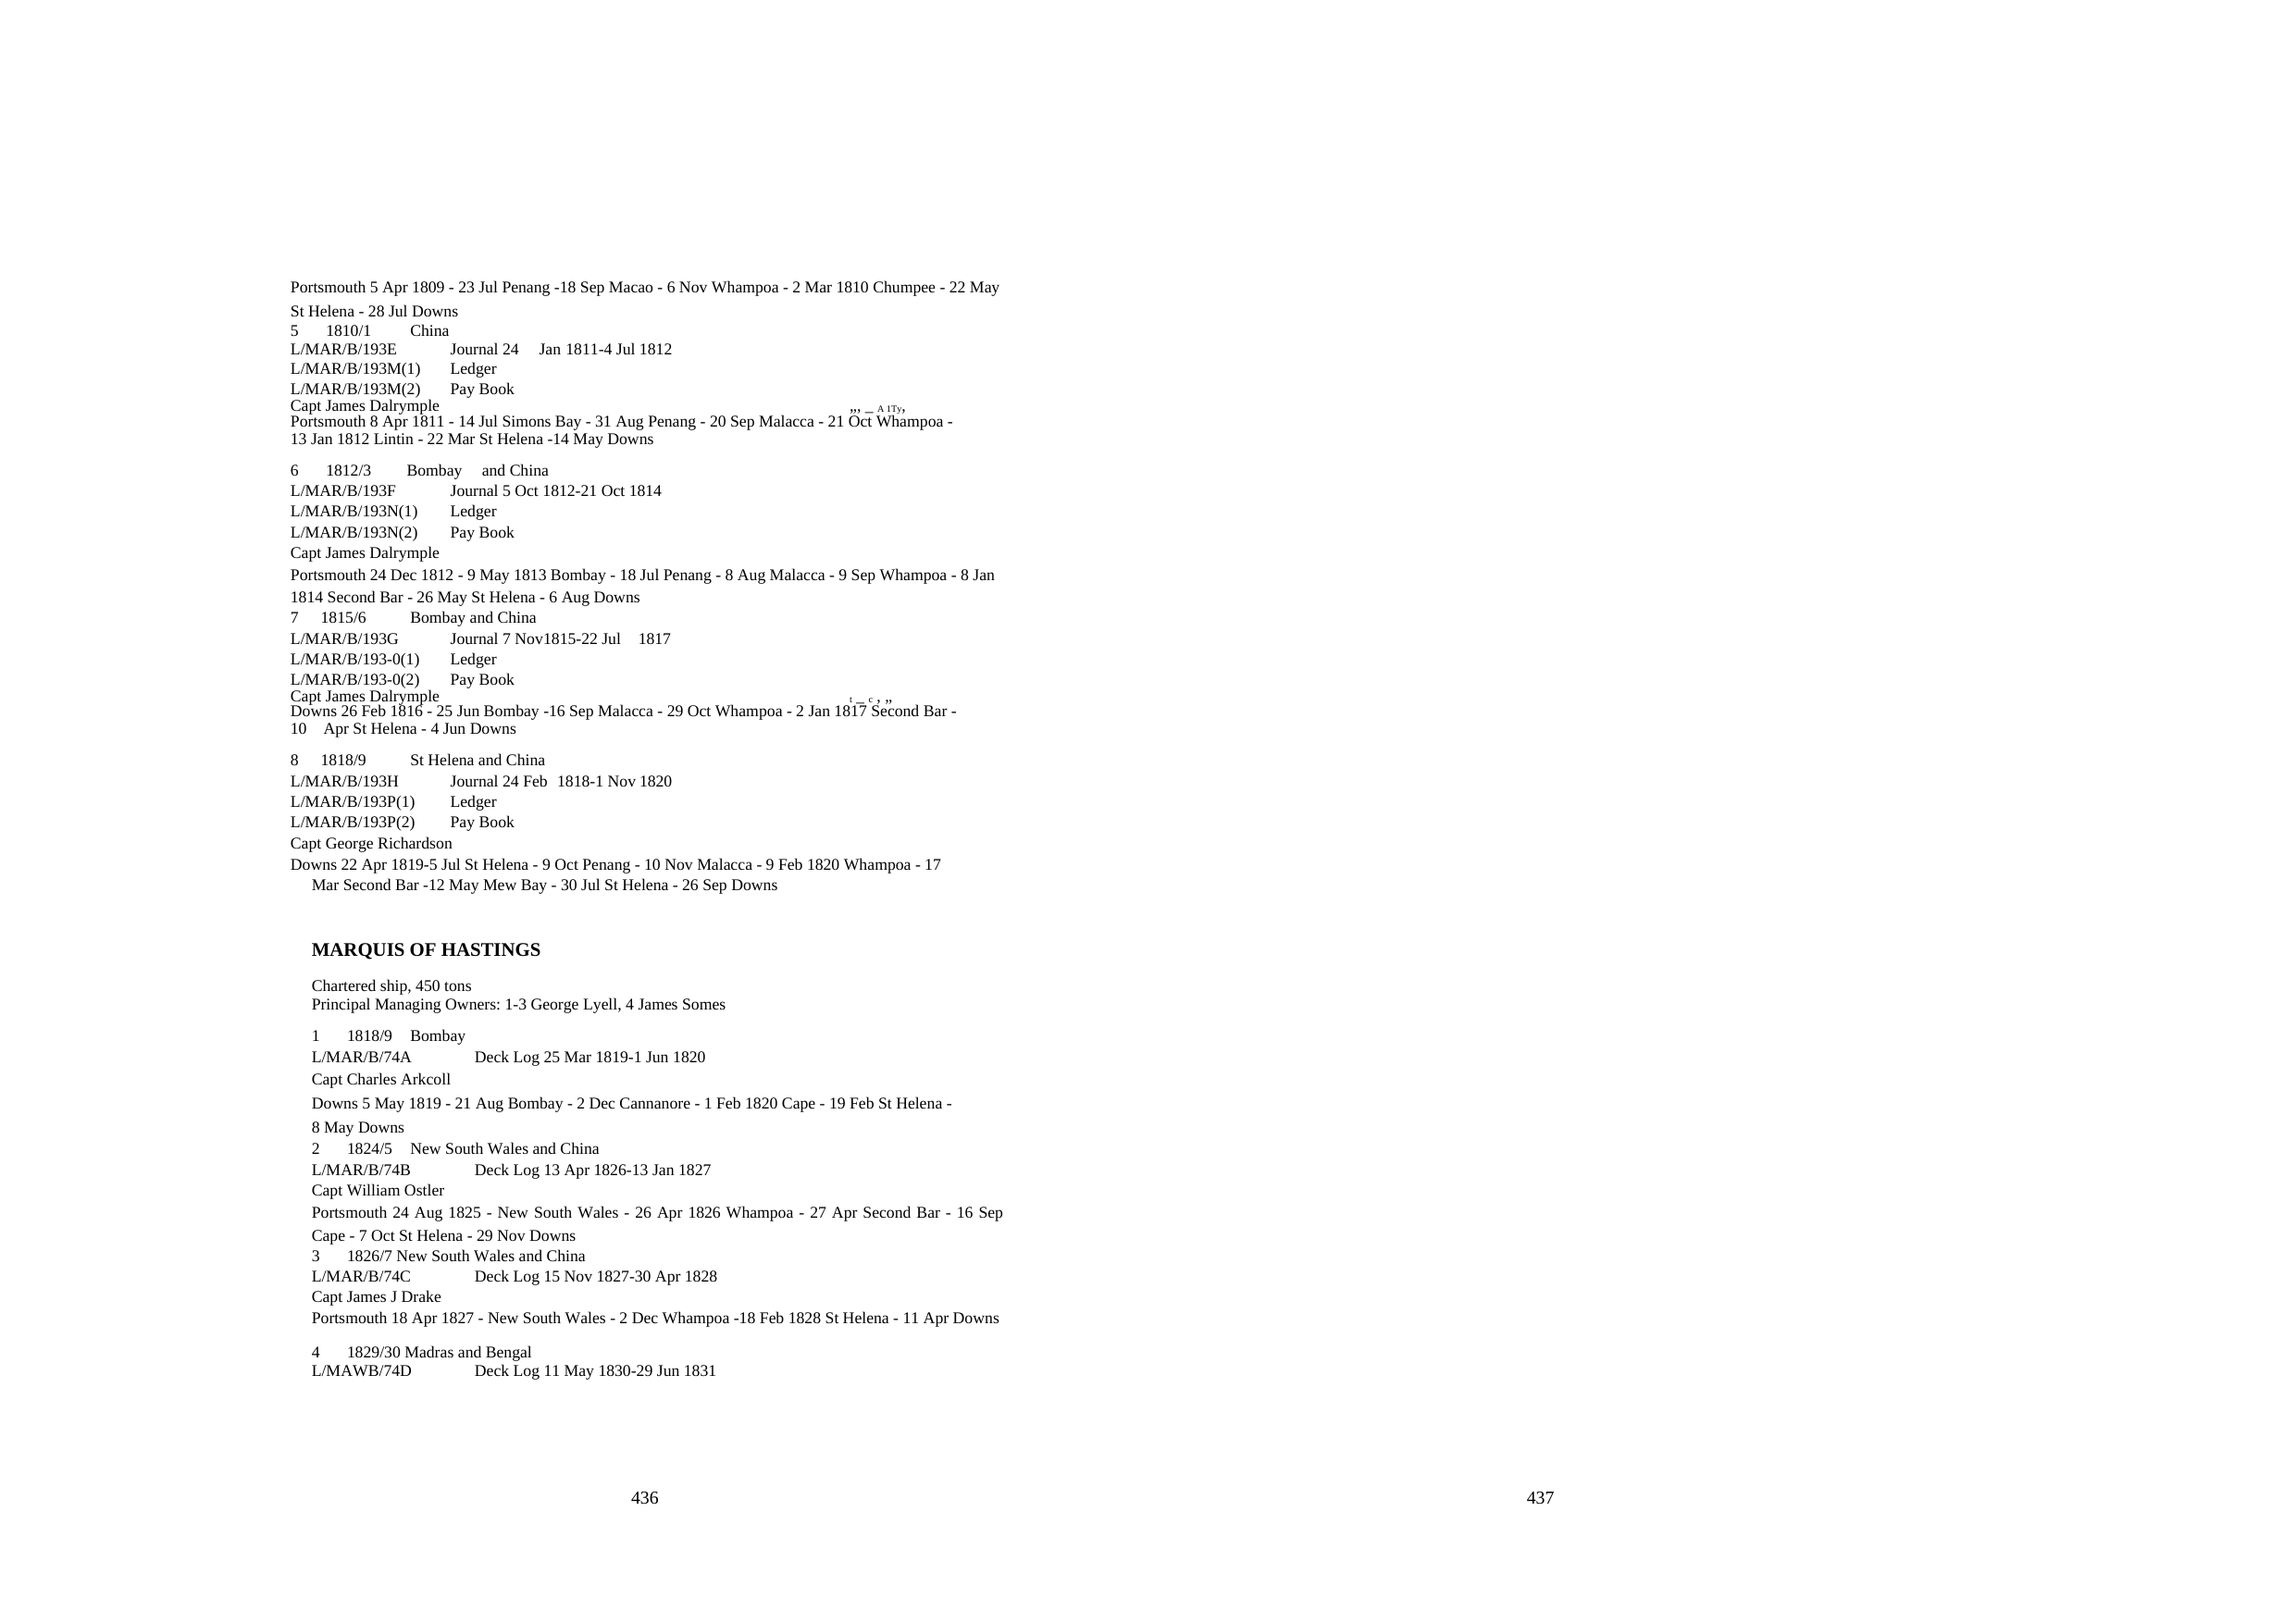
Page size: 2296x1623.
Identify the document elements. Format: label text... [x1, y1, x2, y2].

text Portsmouth 8 Apr 1811 - 14 Jul Simons Bay - 31 Aug Penang - 20 Sep Malacca - 21 Oct Whampoa - [291, 415, 1004, 429]
text L/MAR/B/193-0(2) Pay Book [291, 669, 1004, 689]
text Capt William Ostler [312, 1179, 1004, 1200]
text Capt James Dalrymple [291, 542, 1004, 563]
list 1812/3 Bombay and China [291, 460, 1004, 480]
text Chartered ship, 450 tons [312, 977, 1004, 996]
text Portsmouth 24 Dec 1812 - 9 May 1813 Bombay - 18 Jul Penang - 8 Aug Malacca - 9 Sep Whampoa - 8 Jan 1814 Second Bar - 26 May St Helena - 6 Aug Downs [291, 563, 1004, 607]
list 1826/7 New South Wales and China [312, 1245, 1004, 1266]
text L/MAR/B/193M(2) Pay Book [291, 378, 1004, 399]
text L/MAR/B/193N(1) Ledger [291, 501, 1004, 521]
text L/MAR/B/193F Journal 5 Oct 1812-21 Oct 1814 [291, 480, 1004, 501]
text 13 Jan 1812 Lintin - 22 Mar St Helena -14 May Downs [291, 429, 1004, 448]
text L/MAR/B/193G Journal 7 Nov 1815-22 Jul 1817 [291, 627, 1004, 649]
list Apr St Helena - 4 Jun Downs [291, 720, 1004, 738]
text Downs 26 Feb 1816 - 25 Jun Bombay -16 Sep Malacca - 29 Oct Whampoa - 2 Jan 1817 Second Bar - [291, 705, 1004, 720]
text L/MAR/B/193H Journal 24 Feb 1818-1 Nov 1820 [291, 770, 1004, 791]
text L/MAR/B/193P(2) Pay Book [291, 812, 1004, 832]
text Capt James Dalrymple „, _ A 1Ty, [291, 399, 1004, 415]
list 1815/6 Bombay and China [291, 607, 1004, 627]
text L/MAR/B/193-0(1) Ledger [291, 649, 1004, 669]
text L/MAWB/74D Deck Log 11 May 1830-29 Jun 1831 [312, 1362, 1004, 1380]
list 1829/30 Madras and Bengal [312, 1344, 1004, 1362]
text L/MAR/B/74B Deck Log 13 Apr 1826-13 Jan 1827 [312, 1158, 1004, 1179]
text L/MAR/B/193M(1) Ledger [291, 358, 1004, 378]
text Capt Charles Arkcoll [312, 1067, 1004, 1090]
list 1818/9 Bombay [312, 1027, 1004, 1045]
text Portsmouth 24 Aug 1825 - New South Wales - 26 Apr 1826 Whampoa - 27 Apr Second Bar - 16 Sep Cape - 7 Oct St Helena - 29 Nov Downs [312, 1200, 1004, 1245]
text Capt George Richardson [291, 832, 1004, 853]
list 1824/5 New South Wales and China [312, 1138, 1004, 1158]
text Principal Managing Owners: 1-3 George Lyell, 4 James Somes [312, 996, 1004, 1013]
list 1810/1 China [291, 322, 1004, 340]
text Downs 22 Apr 1819-5 Jul St Helena - 9 Oct Penang - 10 Nov Malacca - 9 Feb 1820 Whampoa - 17 Mar Second Bar -12 May Mew Bay - 30 Jul St Helena - 26 Sep Downs [291, 853, 963, 896]
text L/MAR/B/74C Deck Log 15 Nov 1827-30 Apr 1828 [312, 1266, 1004, 1286]
text L/MAR/B/193N(2) Pay Book [291, 521, 1004, 542]
text Portsmouth 5 Apr 1809 - 23 Jul Penang -18 Sep Macao - 6 Nov Whampoa - 2 Mar 1810 Chumpee - 22 May St Helena - 28 Jul Downs [291, 274, 1004, 322]
text Capt James J Drake [312, 1286, 1004, 1307]
text Capt James Dalrymple t _ c , „ [291, 689, 1004, 705]
text L/MAR/B/74A Deck Log 25 Mar 1819-1 Jun 1820 [312, 1045, 1004, 1067]
list 1818/9 St Helena and China [291, 750, 1004, 770]
subtitle MARQUIS OF HASTINGS [312, 939, 1004, 960]
text Portsmouth 18 Apr 1827 - New South Wales - 2 Dec Whampoa -18 Feb 1828 St Helena - 11 Apr Downs [312, 1307, 1004, 1328]
text L/MAR/B/193E Journal 24 Jan 1811-4 Jul 1812 [291, 340, 1004, 358]
text L/MAR/B/193P(1) Ledger [291, 791, 1004, 812]
text Downs 5 May 1819 - 21 Aug Bombay - 2 Dec Cannanore - 1 Feb 1820 Cape - 19 Feb St Helena - 8 May Downs [312, 1090, 963, 1138]
